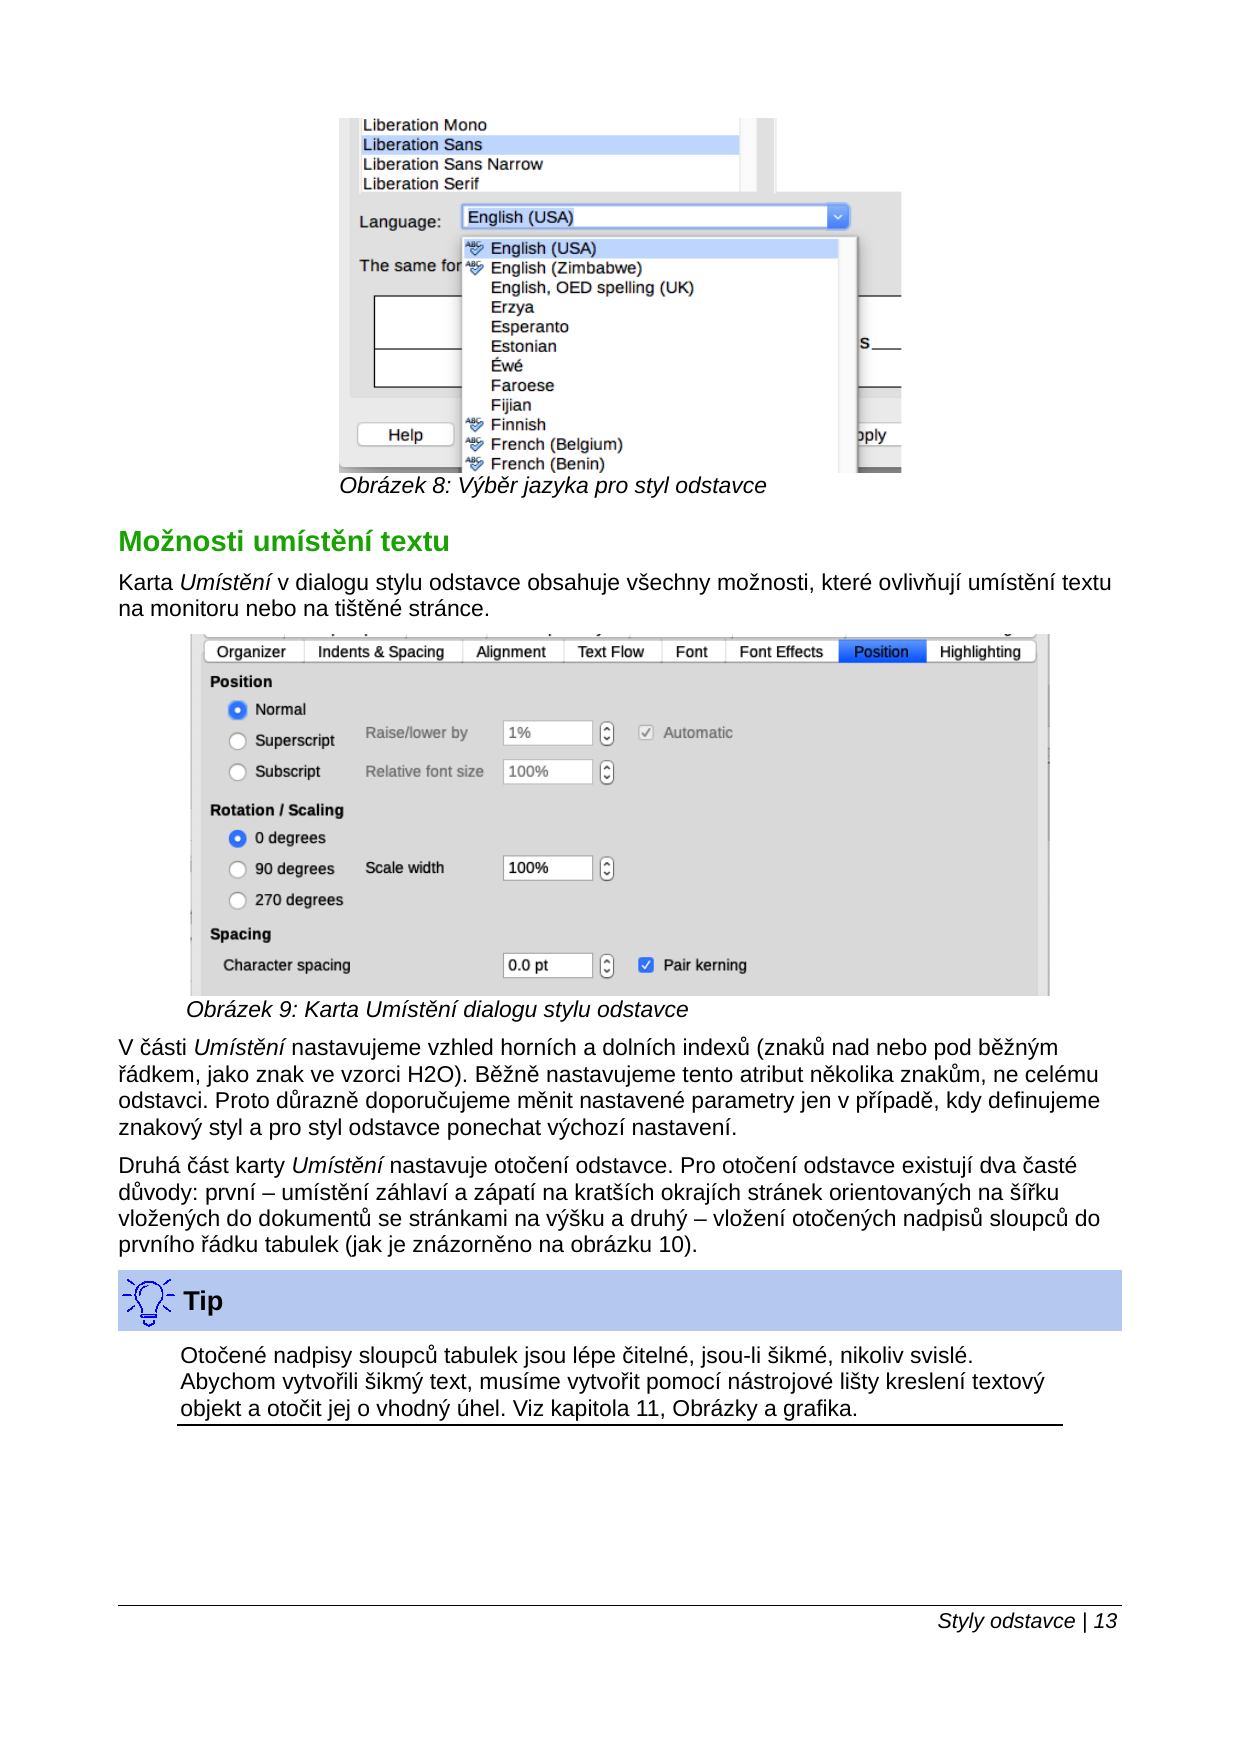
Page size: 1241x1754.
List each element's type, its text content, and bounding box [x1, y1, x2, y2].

picture [190, 634, 1050, 996]
text Karta Umístění v dialogu stylu odstavce obsahuje všechny možnosti, které ovlivňují umístění textu na monitoru nebo na tištěné stránce. [118, 569, 1122, 622]
picture [119, 1271, 179, 1331]
picture [339, 118, 902, 473]
text V části Umístění nastavujeme vzhled horních a dolních indexů (znaků nad nebo pod běžným řádkem, jako znak ve vzorci H2O). Běžně nastavujeme tento atribut několika znakům, ne celému odstavci. Proto důrazně doporučujeme měnit nastavené parametry jen v případě, kdy definujeme znakový styl a pro styl odstavce ponechat výchozí nastavení. [118, 1034, 1122, 1140]
text Obrázek 9: Karta Umístění dialogu stylu odstavce [186, 634, 1054, 1022]
text Otočené nadpisy sloupců tabulek jsou lépe čitelné, jsou-li šikmé, nikoliv svislé. Abychom vytvořili šikmý text, musíme vytvořit pomocí nástrojové lišty kreslení textový objekt a otočit jej o vhodný úhel. Viz kapitola 11, Obrázky a grafika. [177, 1339, 1063, 1424]
subtitle Možnosti umístění textu [118, 524, 1122, 557]
text Obrázek 8: Výběr jazyka pro styl odstavce [339, 473, 901, 499]
subtitle Tip [118, 1270, 1122, 1331]
text Druhá část karty Umístění nastavuje otočení odstavce. Pro otočení odstavce existují dva časté důvody: první – umístění záhlaví a zápatí na kratších okrajích stránek orientovaných na šířku vložených do dokumentů se stránkami na výšku a druhý – vložení otočených nadpisů sloupců do prvního řádku tabulek (jak je znázorněno na obrázku 10). [118, 1152, 1122, 1258]
